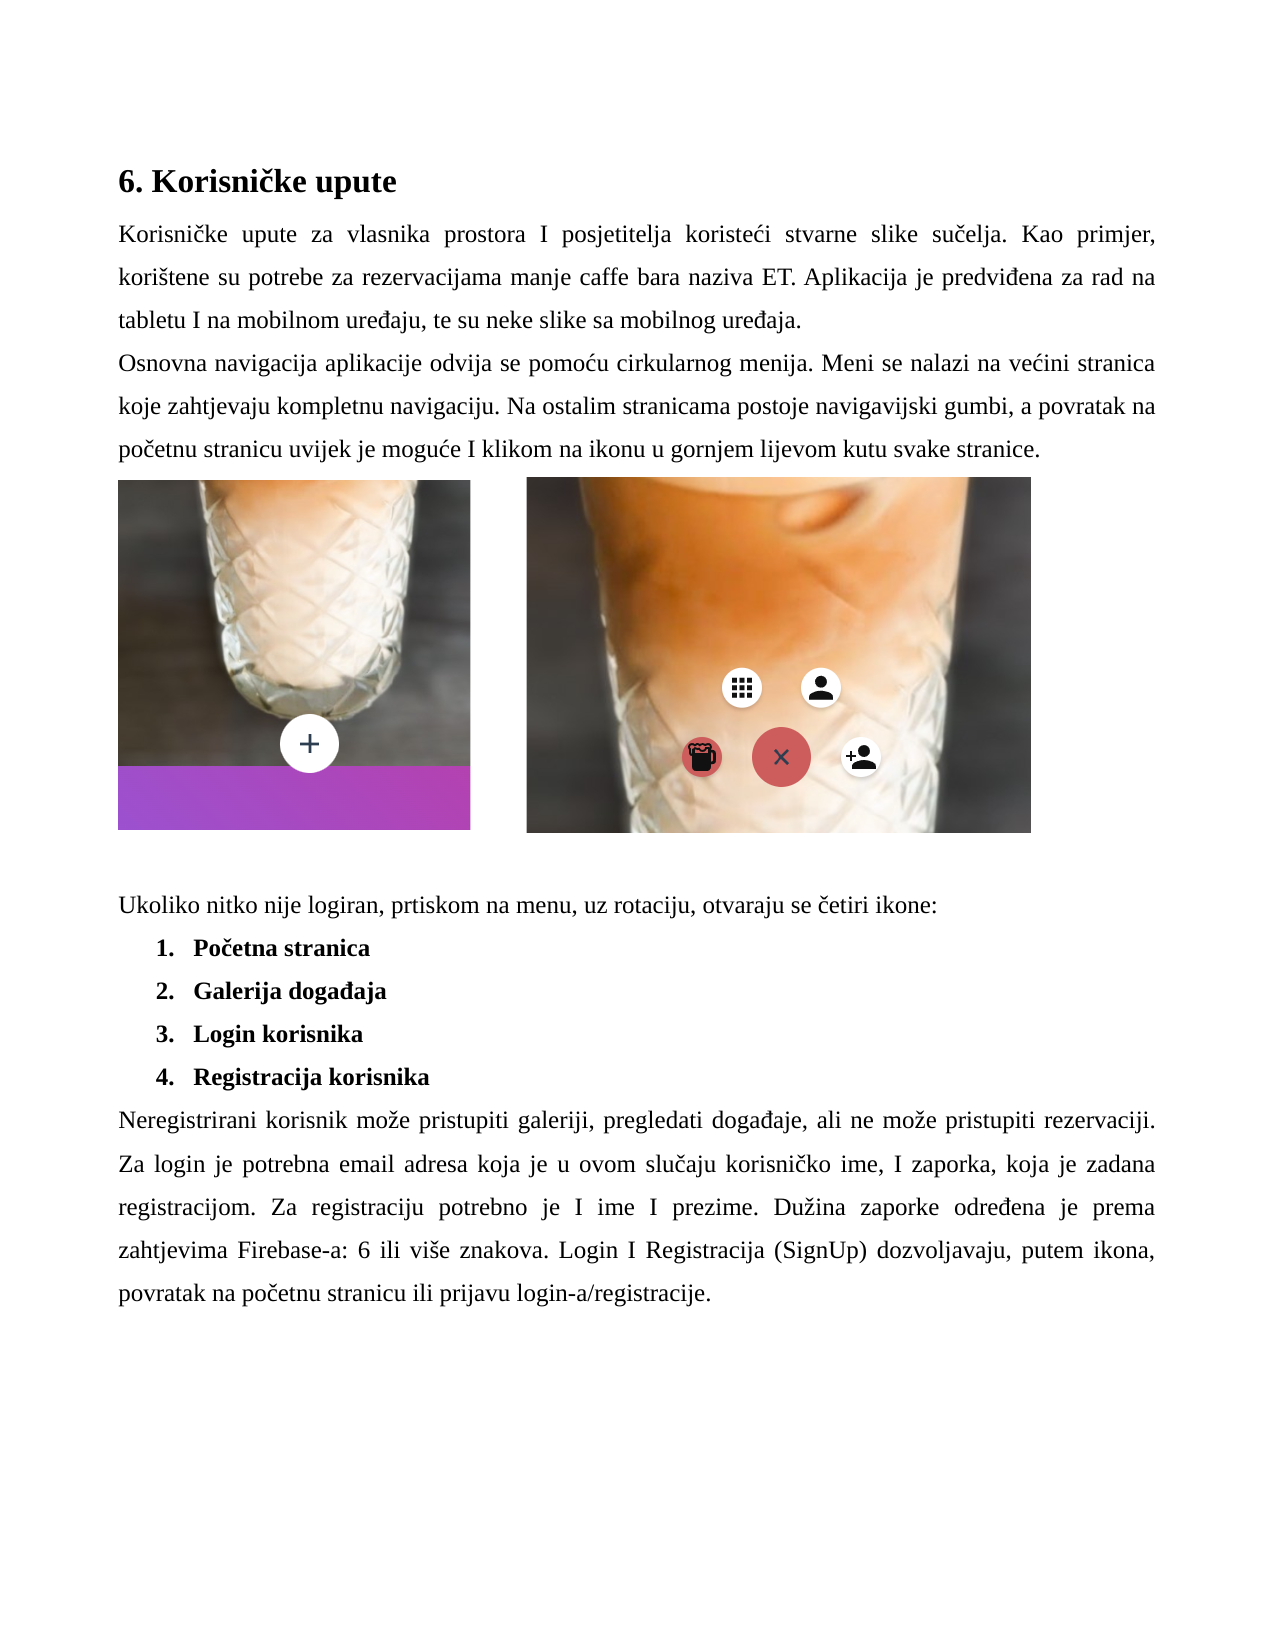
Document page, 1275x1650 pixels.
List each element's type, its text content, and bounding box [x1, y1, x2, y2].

list Galerija događaja [156, 976, 1157, 1005]
text Korisničke upute za vlasnika prostora I posjetitelja koristeći stvarne slike sučelja. Kao primjer, korištene su potrebe za rezervacijama manje caffe bara naziva ET. Aplikacija je predviđena za rad na tabletu I na mobilnom uređaju, te su neke slike sa mobilnog uređaja. [118, 219, 1157, 334]
text Ukoliko nitko nije logiran, prtiskom na menu, uz rotaciju, otvaraju se četiri ikone: [118, 890, 1157, 919]
picture [526, 477, 1031, 833]
list Login korisnika [156, 1019, 1157, 1048]
picture [118, 480, 471, 830]
list Registracija korisnika [156, 1062, 1157, 1091]
text Osnovna navigacija aplikacije odvija se pomoću cirkularnog menija. Meni se nalazi na većini stranica koje zahtjevaju kompletnu navigaciju. Na ostalim stranicama postoje navigavijski gumbi, a povratak na početnu stranicu uvijek je moguće I klikom na ikonu u gornjem lijevom kutu svake stranice. [118, 348, 1157, 463]
text 6. Korisničke upute [118, 161, 1157, 199]
list Početna stranica [156, 933, 1157, 962]
text Neregistrirani korisnik može pristupiti galeriji, pregledati događaje, ali ne može pristupiti rezervaciji. Za login je potrebna email adresa koja je u ovom slučaju korisničko ime, I zaporka, koja je zadana registracijom. Za registraciju potrebno je I ime I prezime. Dužina zaporke određena je prema zahtjevima Firebase-a: 6 ili više znakova. Login I Registracija (SignUp) dozvoljavaju, putem ikona, povratak na početnu stranicu ili prijavu login-a/registracije. [118, 1106, 1157, 1307]
